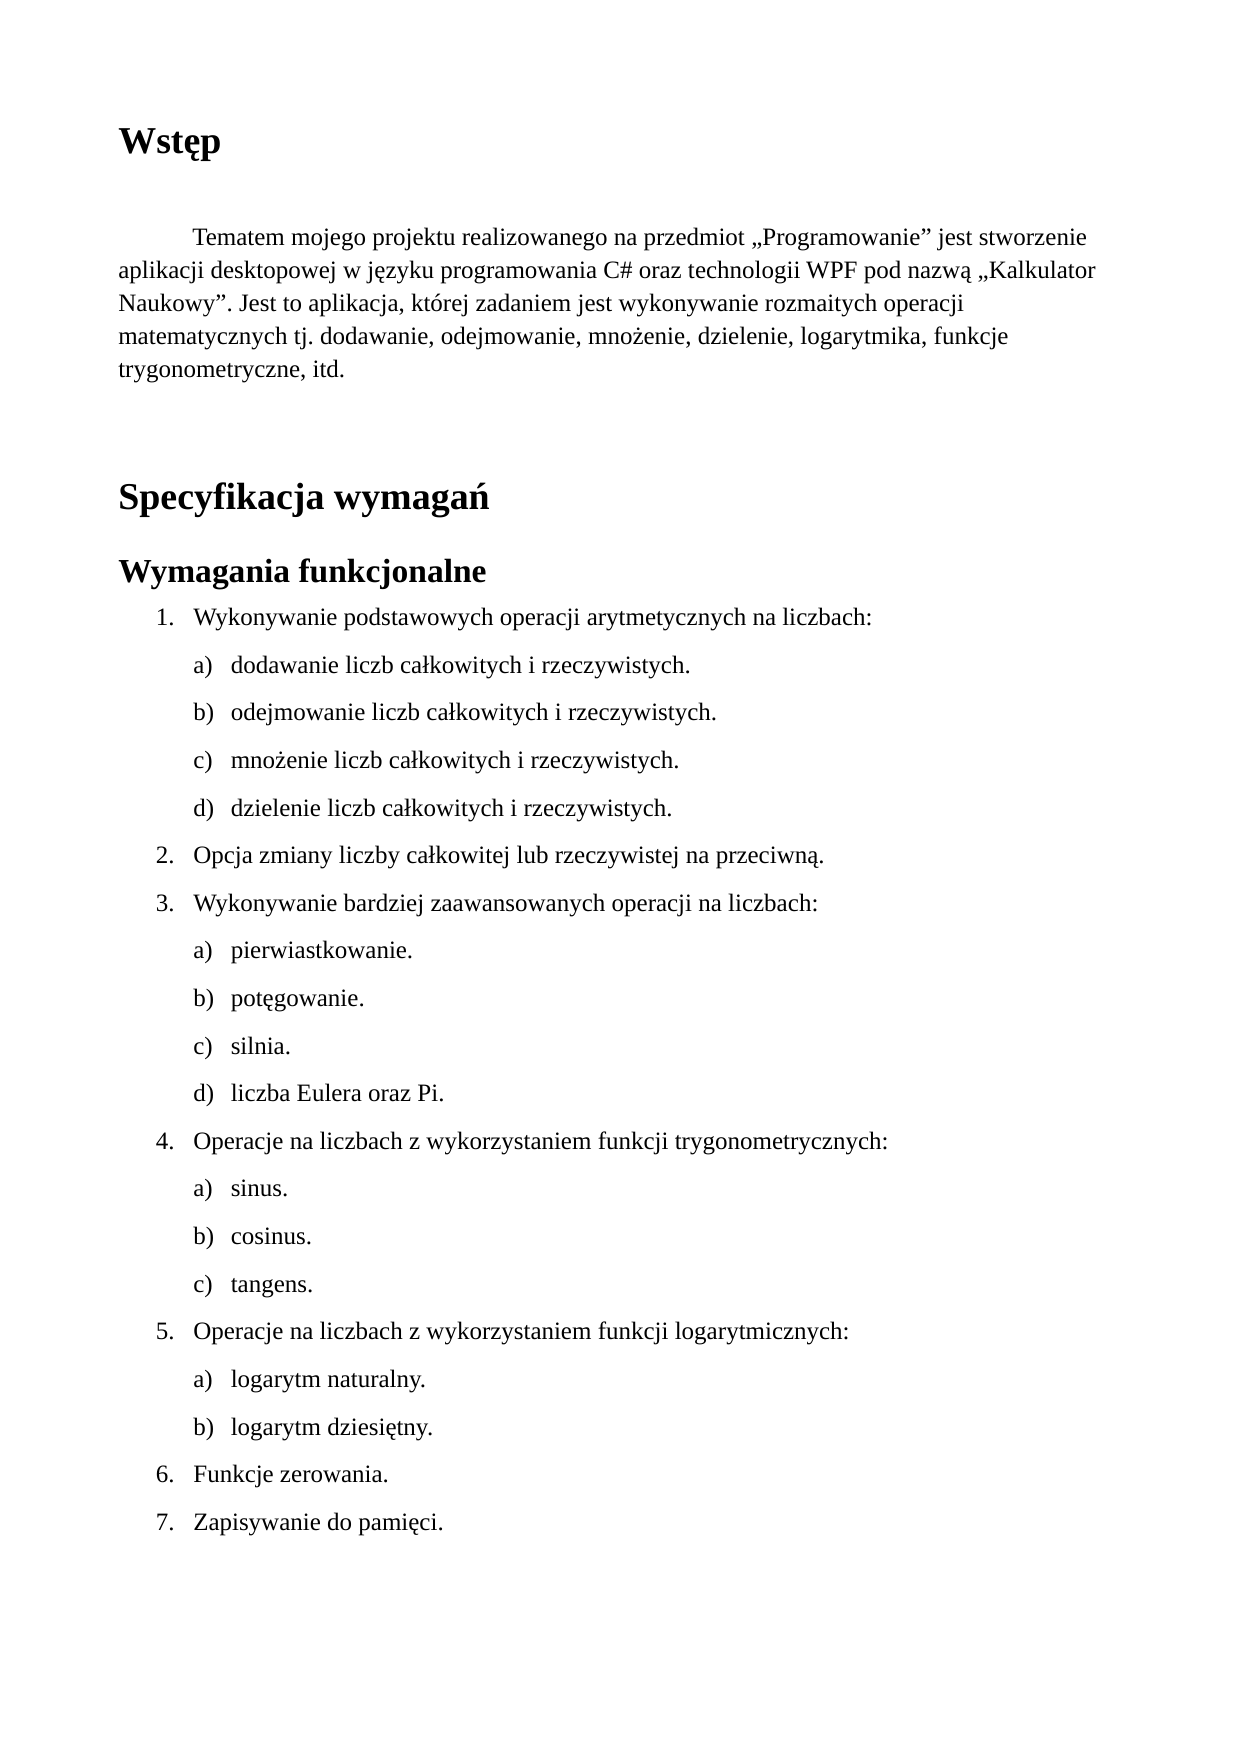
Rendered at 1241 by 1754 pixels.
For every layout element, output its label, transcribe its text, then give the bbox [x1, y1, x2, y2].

list Operacje na liczbach z wykorzystaniem funkcji trygonometrycznych: [156, 1126, 1122, 1155]
list sinus. [193, 1173, 1122, 1202]
subtitle Wymagania funkcjonalne [118, 551, 1122, 590]
list mnożenie liczb całkowitych i rzeczywistych. [193, 745, 1122, 774]
list dodawanie liczb całkowitych i rzeczywistych. [193, 650, 1122, 679]
list silnia. [193, 1031, 1122, 1059]
list logarytm naturalny. [193, 1364, 1122, 1393]
subtitle Wstęp [118, 118, 1122, 162]
list Wykonywanie podstawowych operacji arytmetycznych na liczbach: [156, 602, 1122, 631]
list tangens. [193, 1269, 1122, 1297]
list Opcja zmiany liczby całkowitej lub rzeczywistej na przeciwną. [156, 840, 1122, 869]
list Wykonywanie bardziej zaawansowanych operacji na liczbach: [156, 888, 1122, 917]
list odejmowanie liczb całkowitych i rzeczywistych. [193, 697, 1122, 726]
list Operacje na liczbach z wykorzystaniem funkcji logarytmicznych: [156, 1316, 1122, 1345]
list logarytm dziesiętny. [193, 1412, 1122, 1440]
list cosinus. [193, 1221, 1122, 1250]
list liczba Eulera oraz Pi. [193, 1078, 1122, 1107]
list Funkcje zerowania. [156, 1459, 1122, 1488]
list Zapisywanie do pamięci. [156, 1507, 1122, 1536]
list dzielenie liczb całkowitych i rzeczywistych. [193, 793, 1122, 821]
list pierwiastkowanie. [193, 936, 1122, 964]
text Tematem mojego projektu realizowanego na przedmiot „Programowanie” jest stworzenie aplikacji desktopowej w języku programowania C# oraz technologii WPF pod nazwą „Kalkulator Naukowy”. Jest to aplikacja, której zadaniem jest wykonywanie rozmaitych operacji matematycznych tj. dodawanie, odejmowanie, mnożenie, dzielenie, logarytmika, funkcje trygonometryczne, itd. [118, 222, 1122, 383]
list potęgowanie. [193, 983, 1122, 1012]
subtitle Specyfikacja wymagań [118, 474, 1122, 518]
